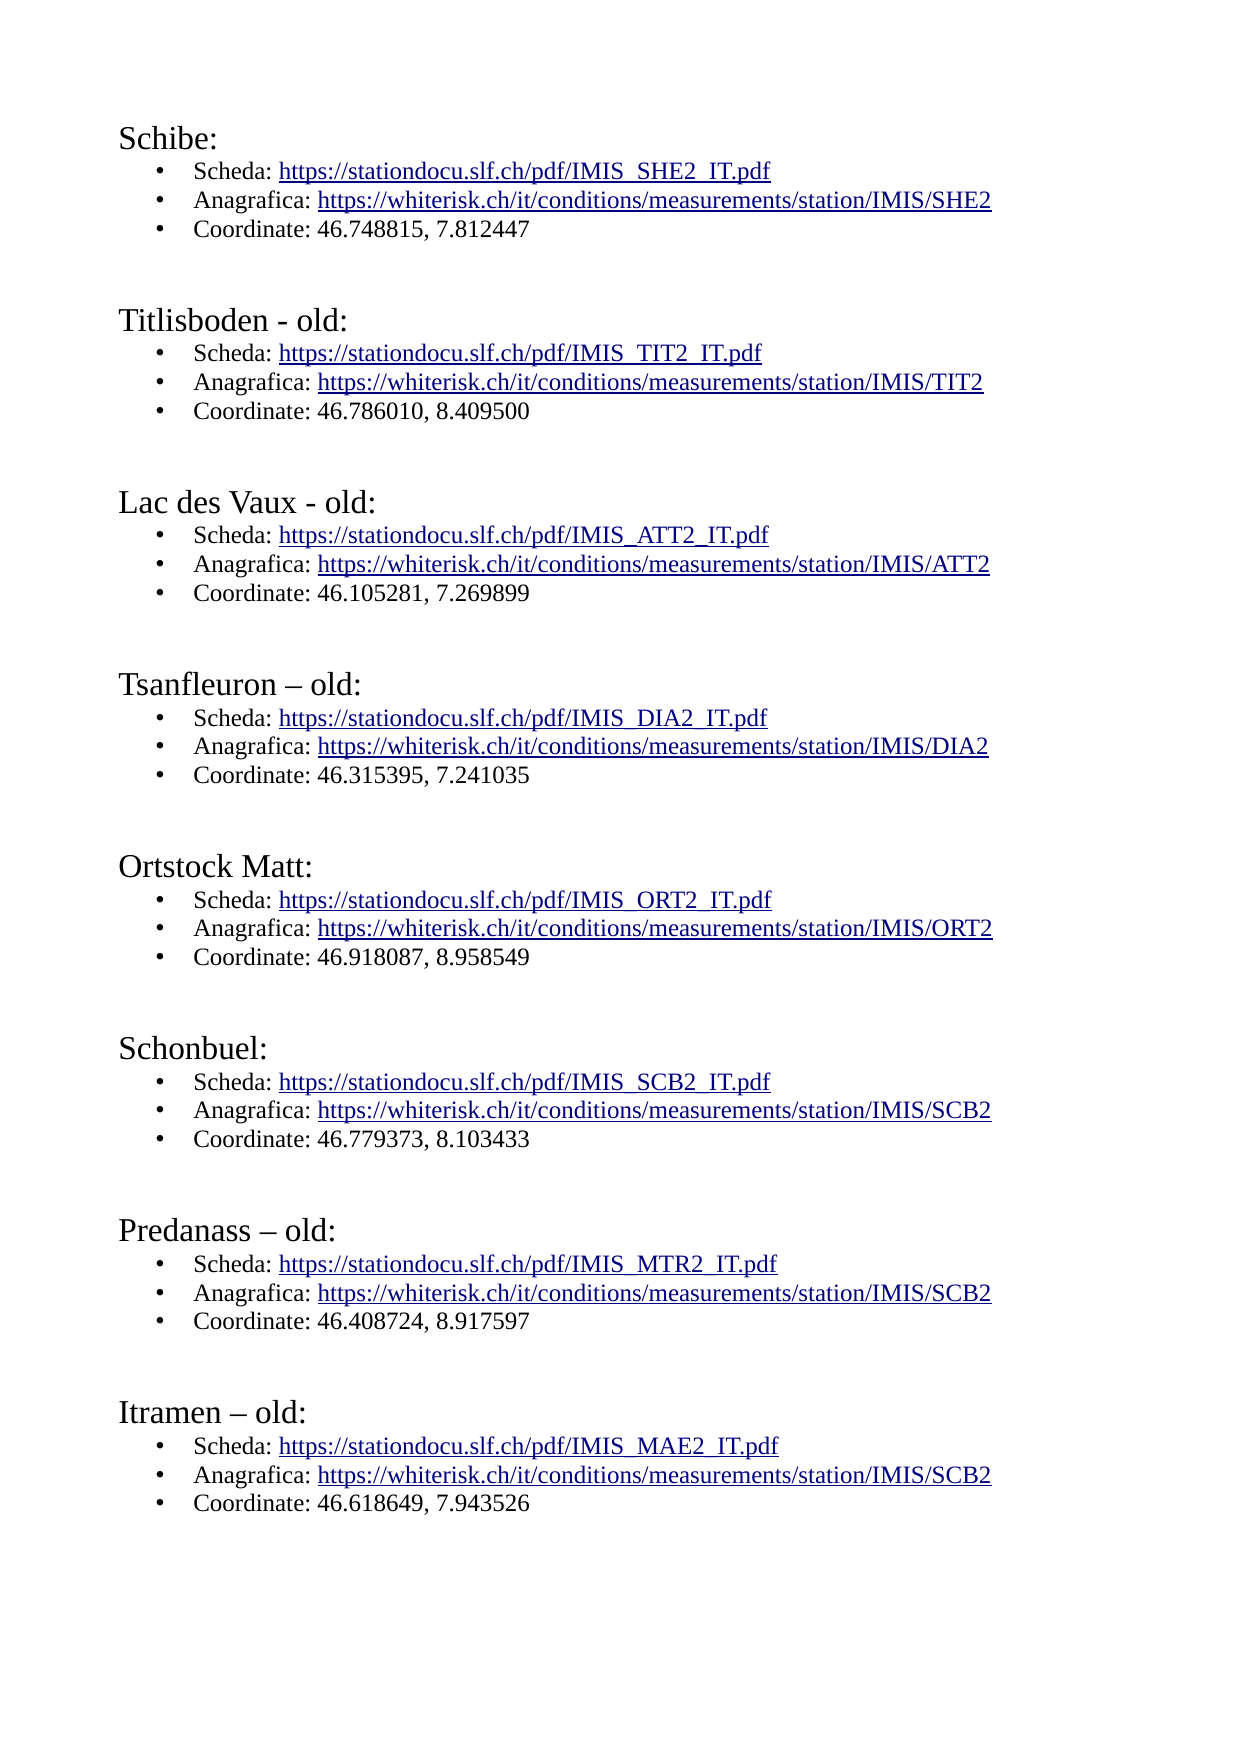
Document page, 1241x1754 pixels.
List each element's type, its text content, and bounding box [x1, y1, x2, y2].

list Coordinate: 46.408724, 8.917597 [156, 1306, 1122, 1335]
text Schibe: [118, 118, 1122, 156]
list Coordinate: 46.315395, 7.241035 [156, 760, 1122, 789]
text Ortstock Matt: [118, 846, 1122, 885]
text Titlisboden - old: [118, 300, 1122, 338]
list Scheda: https://stationdocu.slf.ch/pdf/IMIS_TIT2_IT.pdf [156, 338, 1122, 367]
list Anagrafica: https://whiterisk.ch/it/conditions/measurements/station/IMIS/SCB2 [156, 1278, 1122, 1306]
list Coordinate: 46.918087, 8.958549 [156, 942, 1122, 971]
list Scheda: https://stationdocu.slf.ch/pdf/IMIS_SHE2_IT.pdf [156, 156, 1122, 185]
list Anagrafica: https://whiterisk.ch/it/conditions/measurements/station/IMIS/ATT2 [156, 549, 1122, 578]
list Anagrafica: https://whiterisk.ch/it/conditions/measurements/station/IMIS/TIT2 [156, 367, 1122, 396]
text Tsanfleuron – old: [118, 664, 1122, 703]
list Scheda: https://stationdocu.slf.ch/pdf/IMIS_ORT2_IT.pdf [156, 885, 1122, 913]
list Scheda: https://stationdocu.slf.ch/pdf/IMIS_DIA2_IT.pdf [156, 703, 1122, 731]
list Anagrafica: https://whiterisk.ch/it/conditions/measurements/station/IMIS/DIA2 [156, 731, 1122, 760]
list Coordinate: 46.779373, 8.103433 [156, 1124, 1122, 1153]
list Coordinate: 46.786010, 8.409500 [156, 396, 1122, 425]
text Lac des Vaux - old: [118, 482, 1122, 521]
list Coordinate: 46.618649, 7.943526 [156, 1488, 1122, 1517]
list Anagrafica: https://whiterisk.ch/it/conditions/measurements/station/IMIS/SCB2 [156, 1460, 1122, 1488]
text Itramen – old: [118, 1393, 1122, 1431]
list Scheda: https://stationdocu.slf.ch/pdf/IMIS_SCB2_IT.pdf [156, 1067, 1122, 1096]
list Coordinate: 46.748815, 7.812447 [156, 214, 1122, 243]
list Scheda: https://stationdocu.slf.ch/pdf/IMIS_ATT2_IT.pdf [156, 521, 1122, 549]
list Coordinate: 46.105281, 7.269899 [156, 578, 1122, 607]
list Scheda: https://stationdocu.slf.ch/pdf/IMIS_MAE2_IT.pdf [156, 1431, 1122, 1460]
list Anagrafica: https://whiterisk.ch/it/conditions/measurements/station/IMIS/SCB2 [156, 1096, 1122, 1124]
list Anagrafica: https://whiterisk.ch/it/conditions/measurements/station/IMIS/SHE2 [156, 185, 1122, 214]
text Predanass – old: [118, 1211, 1122, 1249]
text Schonbuel: [118, 1028, 1122, 1067]
list Anagrafica: https://whiterisk.ch/it/conditions/measurements/station/IMIS/ORT2 [156, 913, 1122, 942]
list Scheda: https://stationdocu.slf.ch/pdf/IMIS_MTR2_IT.pdf [156, 1249, 1122, 1278]
